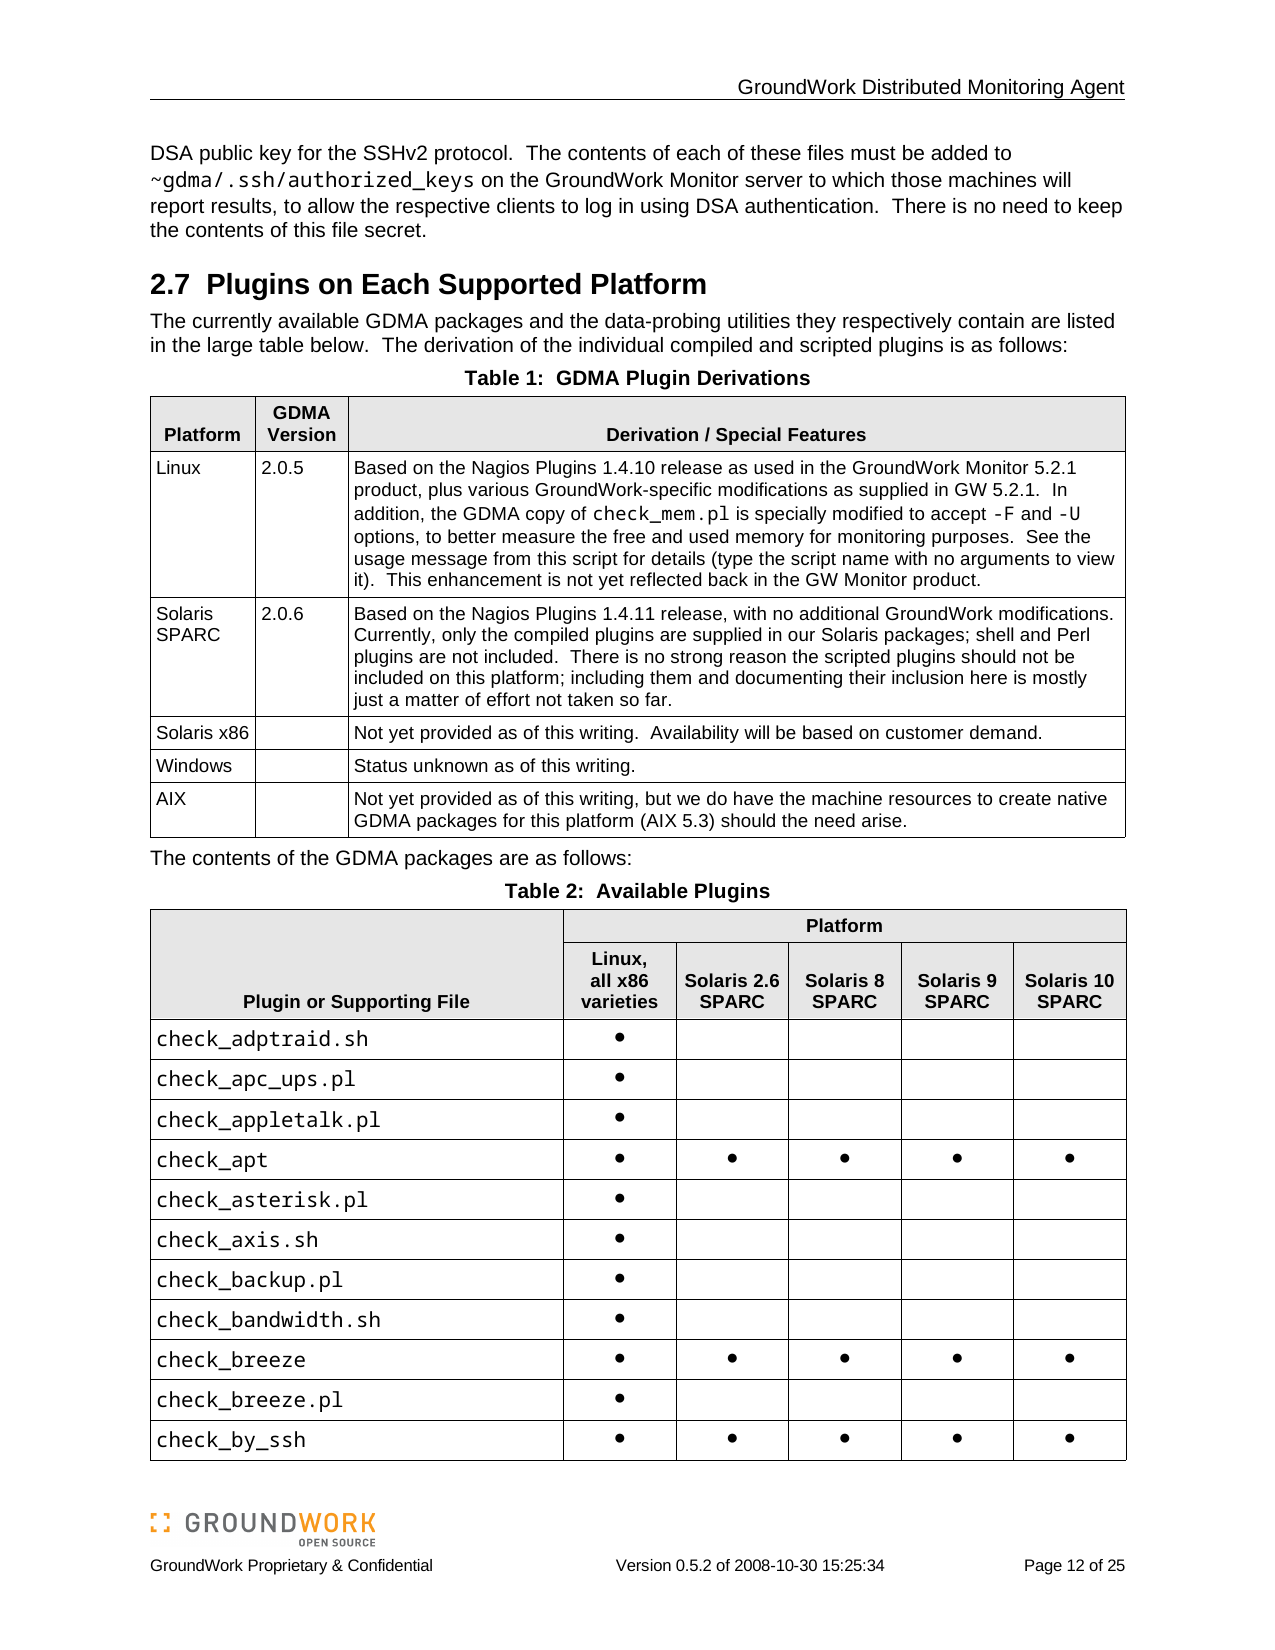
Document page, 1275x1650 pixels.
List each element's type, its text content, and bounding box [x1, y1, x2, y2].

table_cell [256, 750, 348, 782]
text Table 1: GDMA Plugin Derivations [150, 366, 1125, 390]
table_cell check_apt [151, 1140, 563, 1179]
table_cell [1014, 1300, 1126, 1339]
table_cell [256, 717, 348, 749]
table_cell ● [902, 1421, 1013, 1459]
table_cell [789, 1180, 901, 1219]
table_cell [1014, 1380, 1126, 1419]
table_cell [256, 783, 348, 837]
table_cell 2.0.5 [256, 452, 348, 597]
table_cell ● [677, 1340, 788, 1379]
table_cell check_breeze [151, 1340, 563, 1379]
table_cell check_axis.sh [151, 1220, 563, 1259]
table_cell Windows [151, 750, 255, 782]
subtitle Plugins on Each Supported Platform [150, 267, 1125, 300]
table_cell [789, 1100, 901, 1139]
table_cell [902, 1380, 1013, 1419]
table_cell [902, 1100, 1013, 1139]
table_cell [677, 1380, 788, 1419]
table_cell ● [564, 1140, 676, 1179]
table_cell ● [1014, 1340, 1126, 1379]
table_cell ● [1014, 1421, 1126, 1459]
table_cell check_appletalk.pl [151, 1100, 563, 1139]
table_cell [902, 1260, 1013, 1299]
table_cell Status unknown as of this writing. [349, 750, 1125, 782]
table_cell [789, 1020, 901, 1058]
table_header Derivation / Special Features [349, 397, 1125, 451]
table_cell Solaris 9 SPARC [902, 943, 1013, 1018]
table_cell ● [564, 1300, 676, 1339]
table_cell Solaris 10 SPARC [1014, 943, 1126, 1018]
table_cell AIX [151, 783, 255, 837]
table_cell ● [1014, 1140, 1126, 1179]
table_cell [789, 1060, 901, 1099]
table_cell check_by_ssh [151, 1421, 563, 1459]
table_cell [1014, 1020, 1126, 1058]
table_cell [677, 1100, 788, 1139]
table_cell [902, 1020, 1013, 1058]
table_cell check_asterisk.pl [151, 1180, 563, 1219]
table_cell ● [564, 1180, 676, 1219]
table_header Platform [151, 397, 255, 451]
table_cell [1014, 1060, 1126, 1099]
table_cell [789, 1300, 901, 1339]
table_cell ● [564, 1380, 676, 1419]
table_cell Linux [151, 452, 255, 597]
table_cell check_breeze.pl [151, 1380, 563, 1419]
table_cell check_bandwidth.sh [151, 1300, 563, 1339]
table_cell Linux, all x86 varieties [564, 943, 676, 1018]
table_cell ● [789, 1421, 901, 1459]
table_cell Based on the Nagios Plugins 1.4.10 release as used in the GroundWork Monitor 5.2.1 product, plus various GroundWork-specific modifications as supplied in GW 5.2.1. In addition, the GDMA copy of check_mem.pl is specially modified to accept -F and -U options, to better measure the free and used memory for monitoring purposes. See the usage message from this script for details (type the script name with no arguments to view it). This enhancement is not yet reflected back in the GW Monitor product. [349, 452, 1125, 597]
table_cell Solaris 8 SPARC [789, 943, 901, 1018]
table_cell ● [564, 1020, 676, 1058]
table_cell [677, 1060, 788, 1099]
table_cell [902, 1060, 1013, 1099]
table_cell [789, 1260, 901, 1299]
table_cell [677, 1260, 788, 1299]
table_cell check_adptraid.sh [151, 1020, 563, 1058]
table_cell [1014, 1100, 1126, 1139]
table_cell [1014, 1180, 1126, 1219]
table_cell Solaris SPARC [151, 598, 255, 716]
table_cell [789, 1380, 901, 1419]
table_cell [677, 1020, 788, 1058]
table_cell Not yet provided as of this writing. Availability will be based on customer demand. [349, 717, 1125, 749]
table_cell ● [564, 1220, 676, 1259]
picture [150, 1512, 375, 1547]
table_cell 2.0.6 [256, 598, 348, 716]
table_cell ● [564, 1260, 676, 1299]
table_cell ● [564, 1060, 676, 1099]
table_cell Not yet provided as of this writing, but we do have the machine resources to create native GDMA packages for this platform (AIX 5.3) should the need arise. [349, 783, 1125, 837]
table_cell Solaris 2.6 SPARC [677, 943, 788, 1018]
table_cell [789, 1220, 901, 1259]
table_cell Based on the Nagios Plugins 1.4.11 release, with no additional GroundWork modifications. Currently, only the compiled plugins are supplied in our Solaris packages; shell and Perl plugins are not included. There is no strong reason the scripted plugins should not be included on this platform; including them and documenting their inclusion here is mostly just a matter of effort not taken so far. [349, 598, 1125, 716]
table_cell check_backup.pl [151, 1260, 563, 1299]
table_cell check_apc_ups.pl [151, 1060, 563, 1099]
table_header GDMA Version [256, 397, 348, 451]
table_cell ● [902, 1140, 1013, 1179]
table_cell ● [564, 1340, 676, 1379]
table_cell [677, 1300, 788, 1339]
text DSA public key for the SSHv2 protocol. The contents of each of these files must be added to ~gdma/.ssh/authorized_keys on the GroundWork Monitor server to which those machines will report results, to allow the respective clients to log in using DSA authentication. There is no need to keep the contents of this file secret. [150, 141, 1125, 242]
table_cell ● [677, 1421, 788, 1459]
table_cell [902, 1220, 1013, 1259]
table_cell [677, 1180, 788, 1219]
table_cell ● [677, 1140, 788, 1179]
table_cell [677, 1220, 788, 1259]
table_cell ● [564, 1421, 676, 1459]
table_cell [902, 1300, 1013, 1339]
table_cell ● [789, 1140, 901, 1179]
table_cell Solaris x86 [151, 717, 255, 749]
text Table 2: Available Plugins [150, 879, 1125, 903]
table_cell [902, 1180, 1013, 1219]
table_header Plugin or Supporting File [151, 910, 563, 942]
table_cell [1014, 1220, 1126, 1259]
table_header Platform [564, 910, 1126, 942]
table_cell ● [789, 1340, 901, 1379]
text The contents of the GDMA packages are as follows: [150, 846, 1125, 870]
table_cell ● [902, 1340, 1013, 1379]
text The currently available GDMA packages and the data-probing utilities they respectively contain are listed in the large table below. The derivation of the individual compiled and scripted plugins is as follows: [150, 309, 1125, 357]
table_cell [1014, 1260, 1126, 1299]
table_cell ● [564, 1100, 676, 1139]
